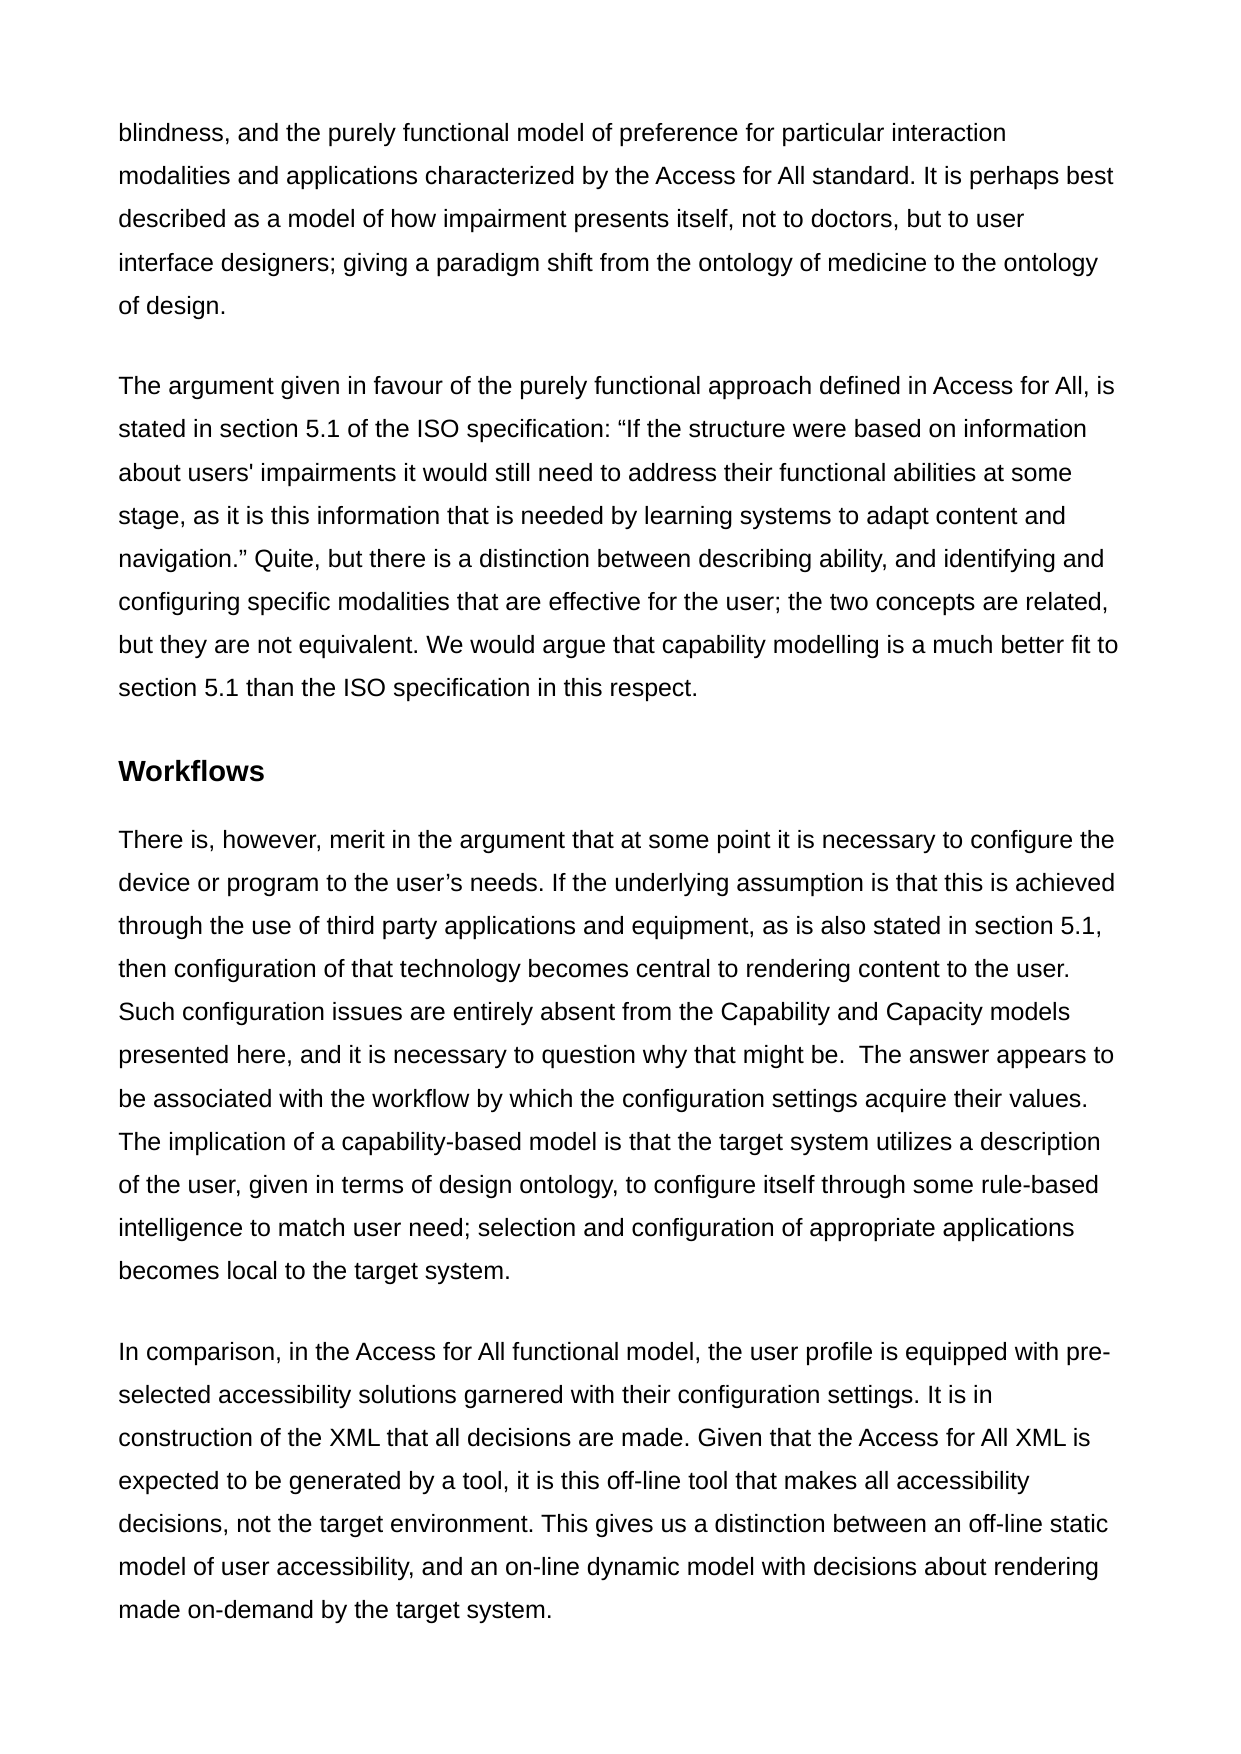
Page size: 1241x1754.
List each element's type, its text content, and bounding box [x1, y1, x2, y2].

subtitle Workflows [118, 754, 1122, 787]
text blindness, and the purely functional model of preference for particular interaction modalities and applications characterized by the Access for All standard. It is perhaps best described as a model of how impairment presents itself, not to doctors, but to user interface designers; giving a paradigm shift from the ontology of medicine to the ontology of design. [118, 118, 1122, 319]
text In comparison, in the Access for All functional model, the user profile is equipped with pre-selected accessibility solutions garnered with their configuration settings. It is in construction of the XML that all decisions are made. Given that the Access for All XML is expected to be generated by a tool, it is this off-line tool that makes all accessibility decisions, not the target environment. This gives us a distinction between an off-line static model of user accessibility, and an on-line dynamic model with decisions about rendering made on-demand by the target system. [118, 1337, 1122, 1624]
text The argument given in favour of the purely functional approach defined in Access for All, is stated in section 5.1 of the ISO specification: “If the structure were based on information about users' impairments it would still need to address their functional abilities at some stage, as it is this information that is needed by learning systems to adapt content and navigation.” Quite, but there is a distinction between describing ability, and identifying and configuring specific modalities that are effective for the user; the two concepts are related, but they are not equivalent. We would argue that capability modelling is a much better fit to section 5.1 than the ISO specification in this respect. [118, 371, 1122, 702]
text There is, however, merit in the argument that at some point it is necessary to configure the device or program to the user’s needs. If the underlying assumption is that this is achieved through the use of third party applications and equipment, as is also stated in section 5.1, then configuration of that technology becomes central to rendering content to the user. Such configuration issues are entirely absent from the Capability and Capacity models presented here, and it is necessary to question why that might be. The answer appears to be associated with the workflow by which the configuration settings acquire their values. The implication of a capability-based model is that the target system utilizes a description of the user, given in terms of design ontology, to configure itself through some rule-based intelligence to match user need; selection and configuration of appropriate applications becomes local to the target system. [118, 825, 1122, 1285]
